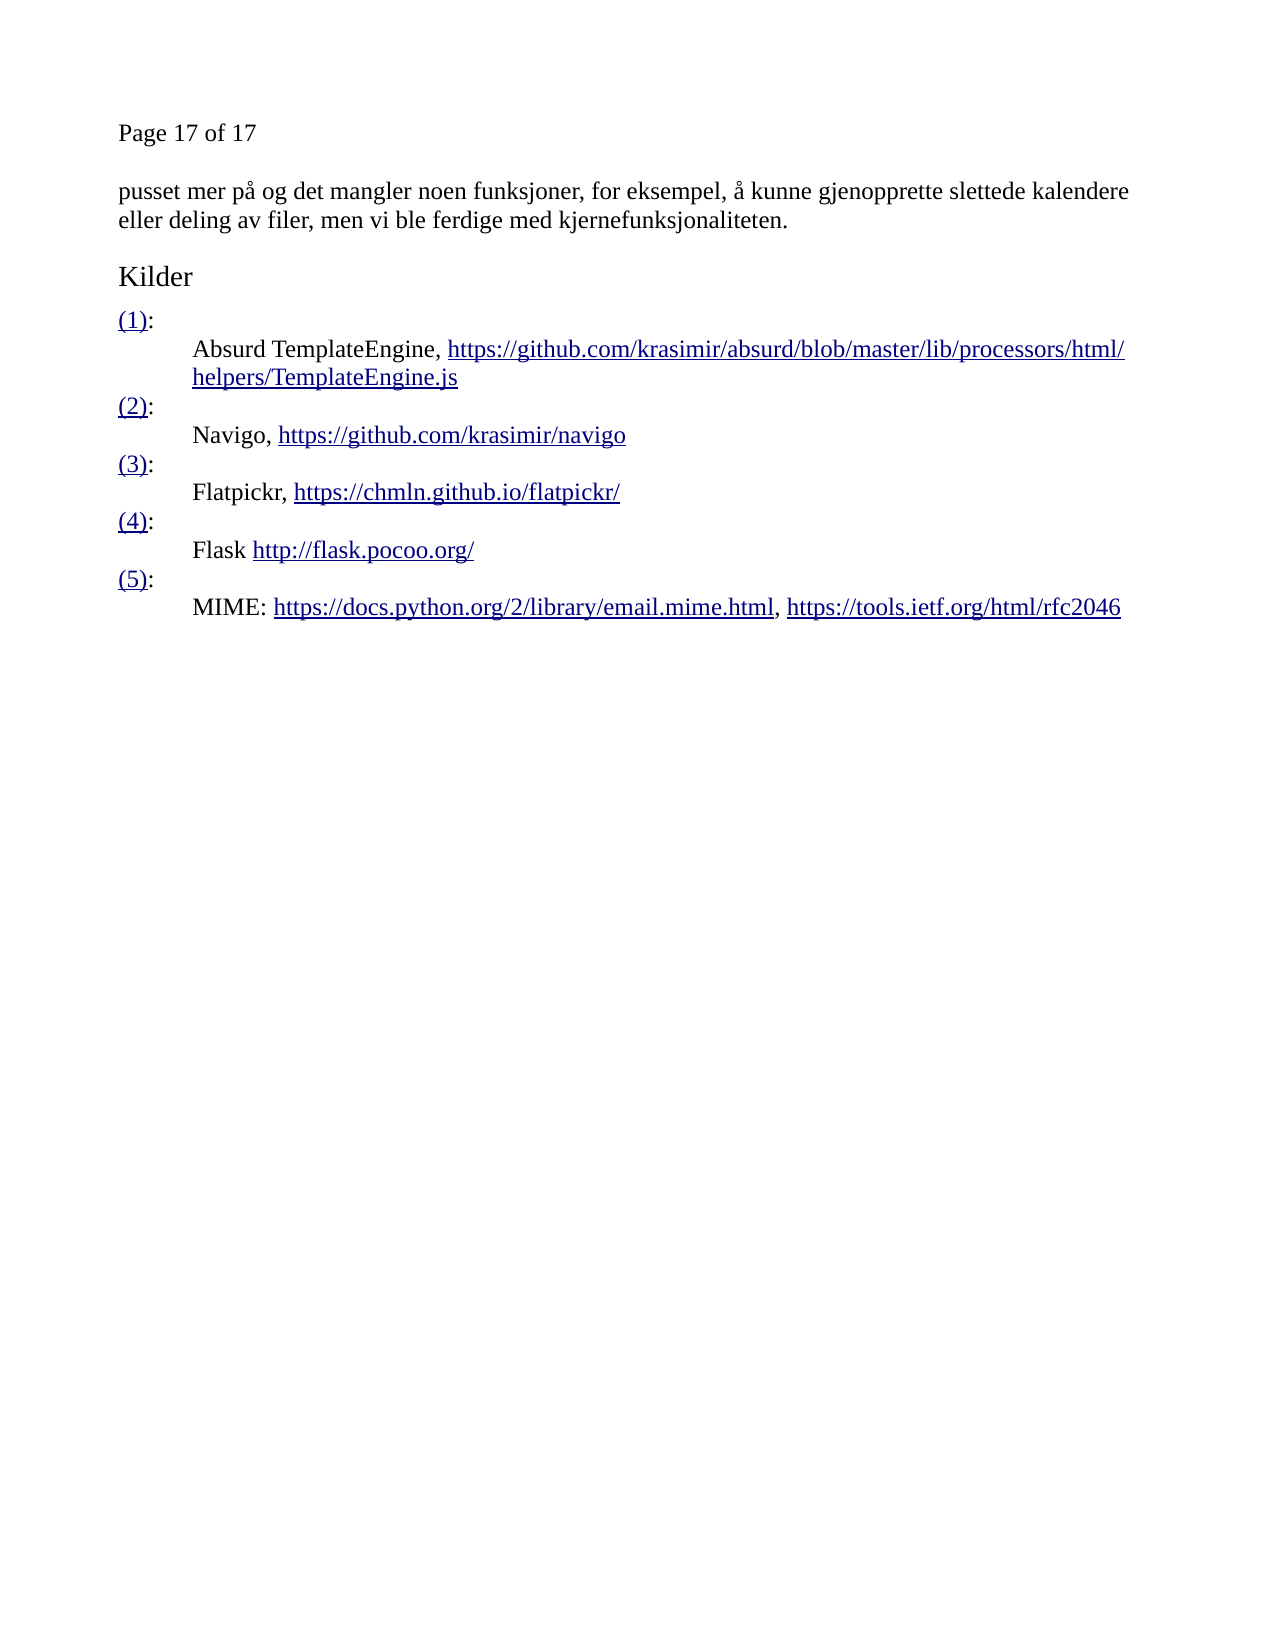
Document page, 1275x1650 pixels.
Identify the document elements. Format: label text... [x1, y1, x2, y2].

text (3): [118, 449, 1157, 477]
text Navigo, https://github.com/krasimir/navigo [192, 420, 1157, 449]
text Flatpickr, https://chmln.github.io/flatpickr/ [192, 477, 1157, 506]
text Absurd TemplateEngine, https://github.com/krasimir/absurd/blob/master/lib/processors/html/helpers/TemplateEngine.js [192, 334, 1157, 391]
text (2): [118, 391, 1157, 420]
text Flask http://flask.pocoo.org/ [118, 535, 1157, 564]
text (1): [118, 305, 1157, 334]
text (5): [118, 564, 1157, 592]
text MIME: https://docs.python.org/2/library/email.mime.html, https://tools.ietf.org/html/rfc2046 [118, 592, 1157, 621]
subtitle Kilder [118, 259, 1157, 292]
text pusset mer på og det mangler noen funksjoner, for eksempel, å kunne gjenopprette slettede kalendere eller deling av filer, men vi ble ferdige med kjernefunksjonaliteten. [118, 176, 1157, 234]
text (4): [118, 506, 1157, 535]
